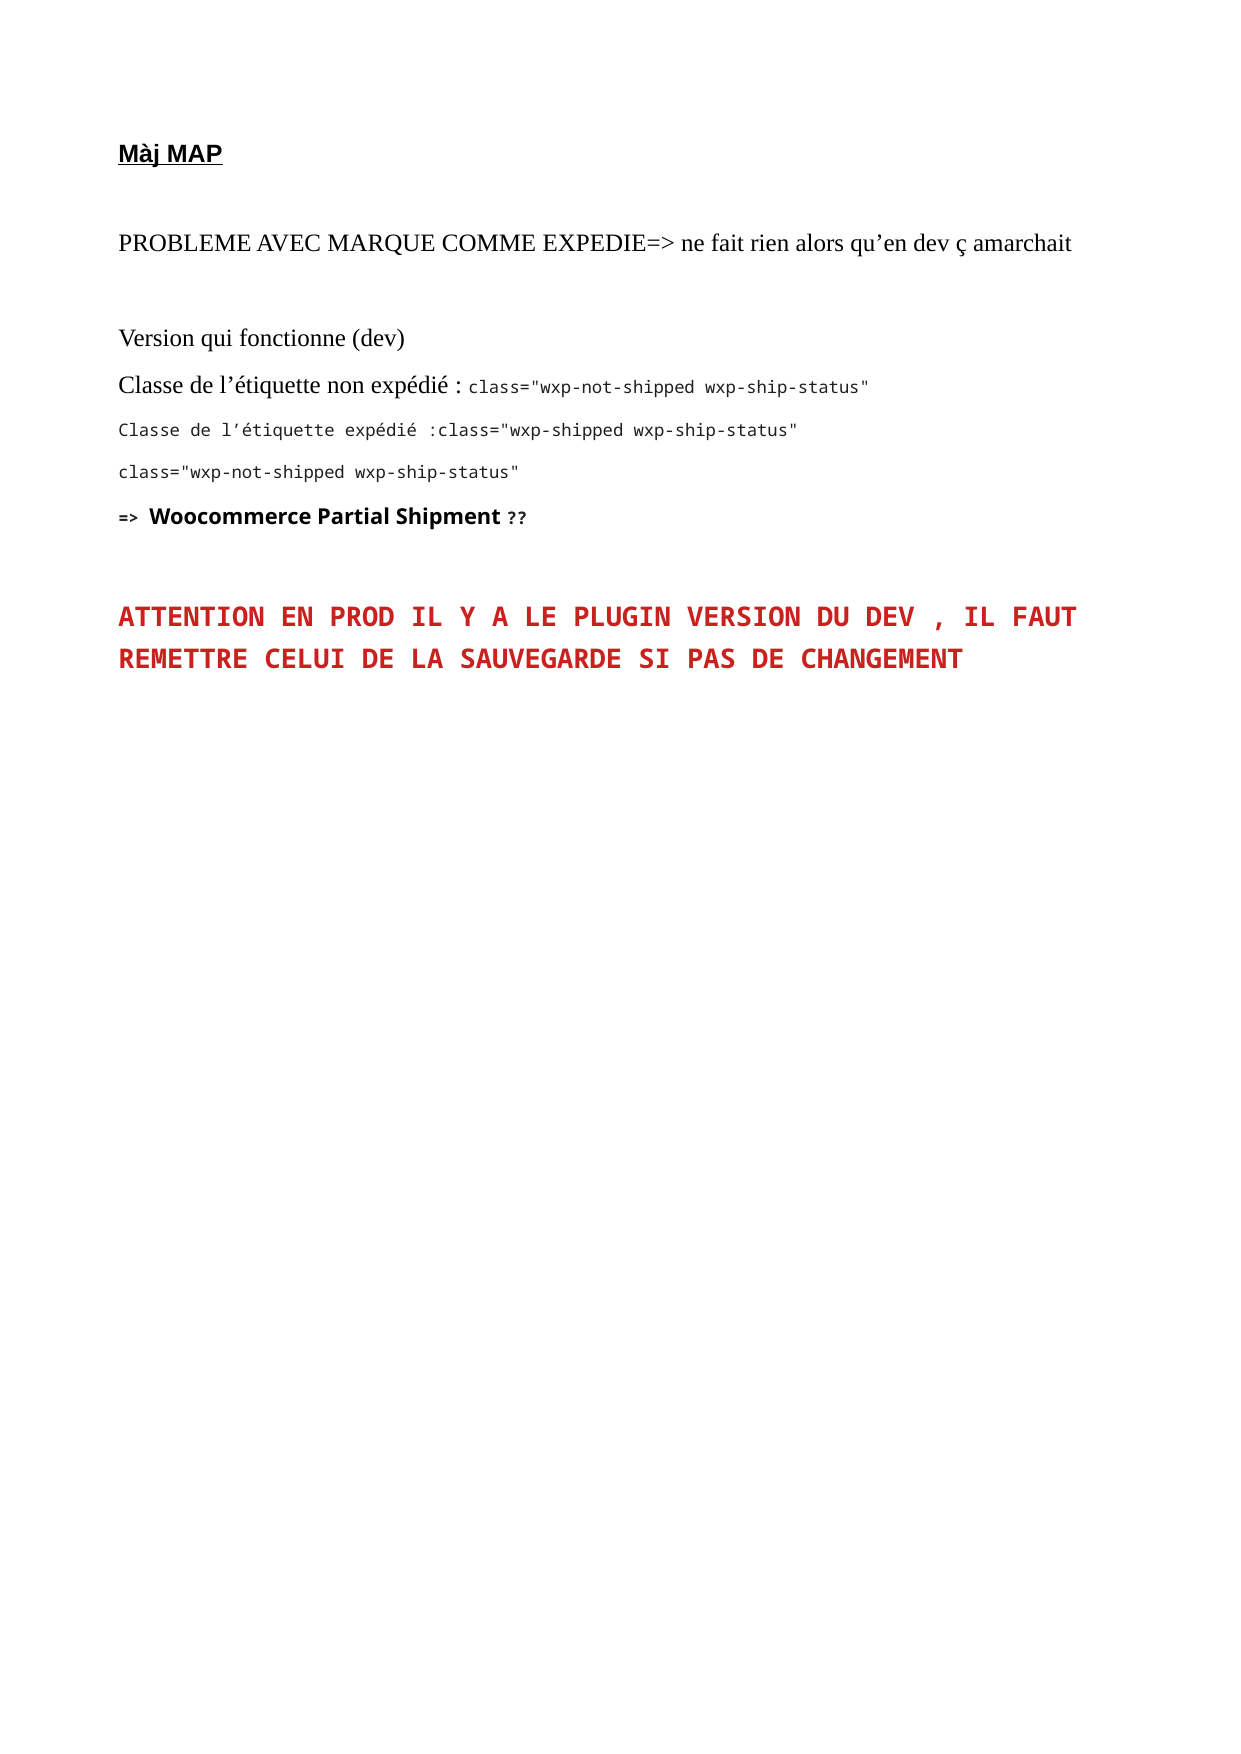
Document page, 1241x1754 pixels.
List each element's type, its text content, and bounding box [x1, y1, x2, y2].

text => Woocommerce Partial Shipment ?? [118, 501, 1122, 531]
text ATTENTION EN PROD IL Y A LE PLUGIN VERSION DU DEV , IL FAUT REMETTRE CELUI DE LA SAUVEGARDE SI PAS DE CHANGEMENT [118, 597, 1122, 677]
text Version qui fonctionne (dev) [118, 323, 1122, 352]
subtitle Màj MAP [118, 139, 1122, 168]
text Classe de l’étiquette non expédié : class="wxp-not-shipped wxp-ship-status" [118, 371, 1122, 399]
text Classe de l’étiquette expédié :class="wxp-shipped wxp-ship-status" [118, 418, 1122, 442]
text class="wxp-not-shipped wxp-ship-status" [118, 460, 1122, 483]
text PROBLEME AVEC MARQUE COMME EXPEDIE=> ne fait rien alors qu’en dev ç amarchait [118, 228, 1122, 257]
